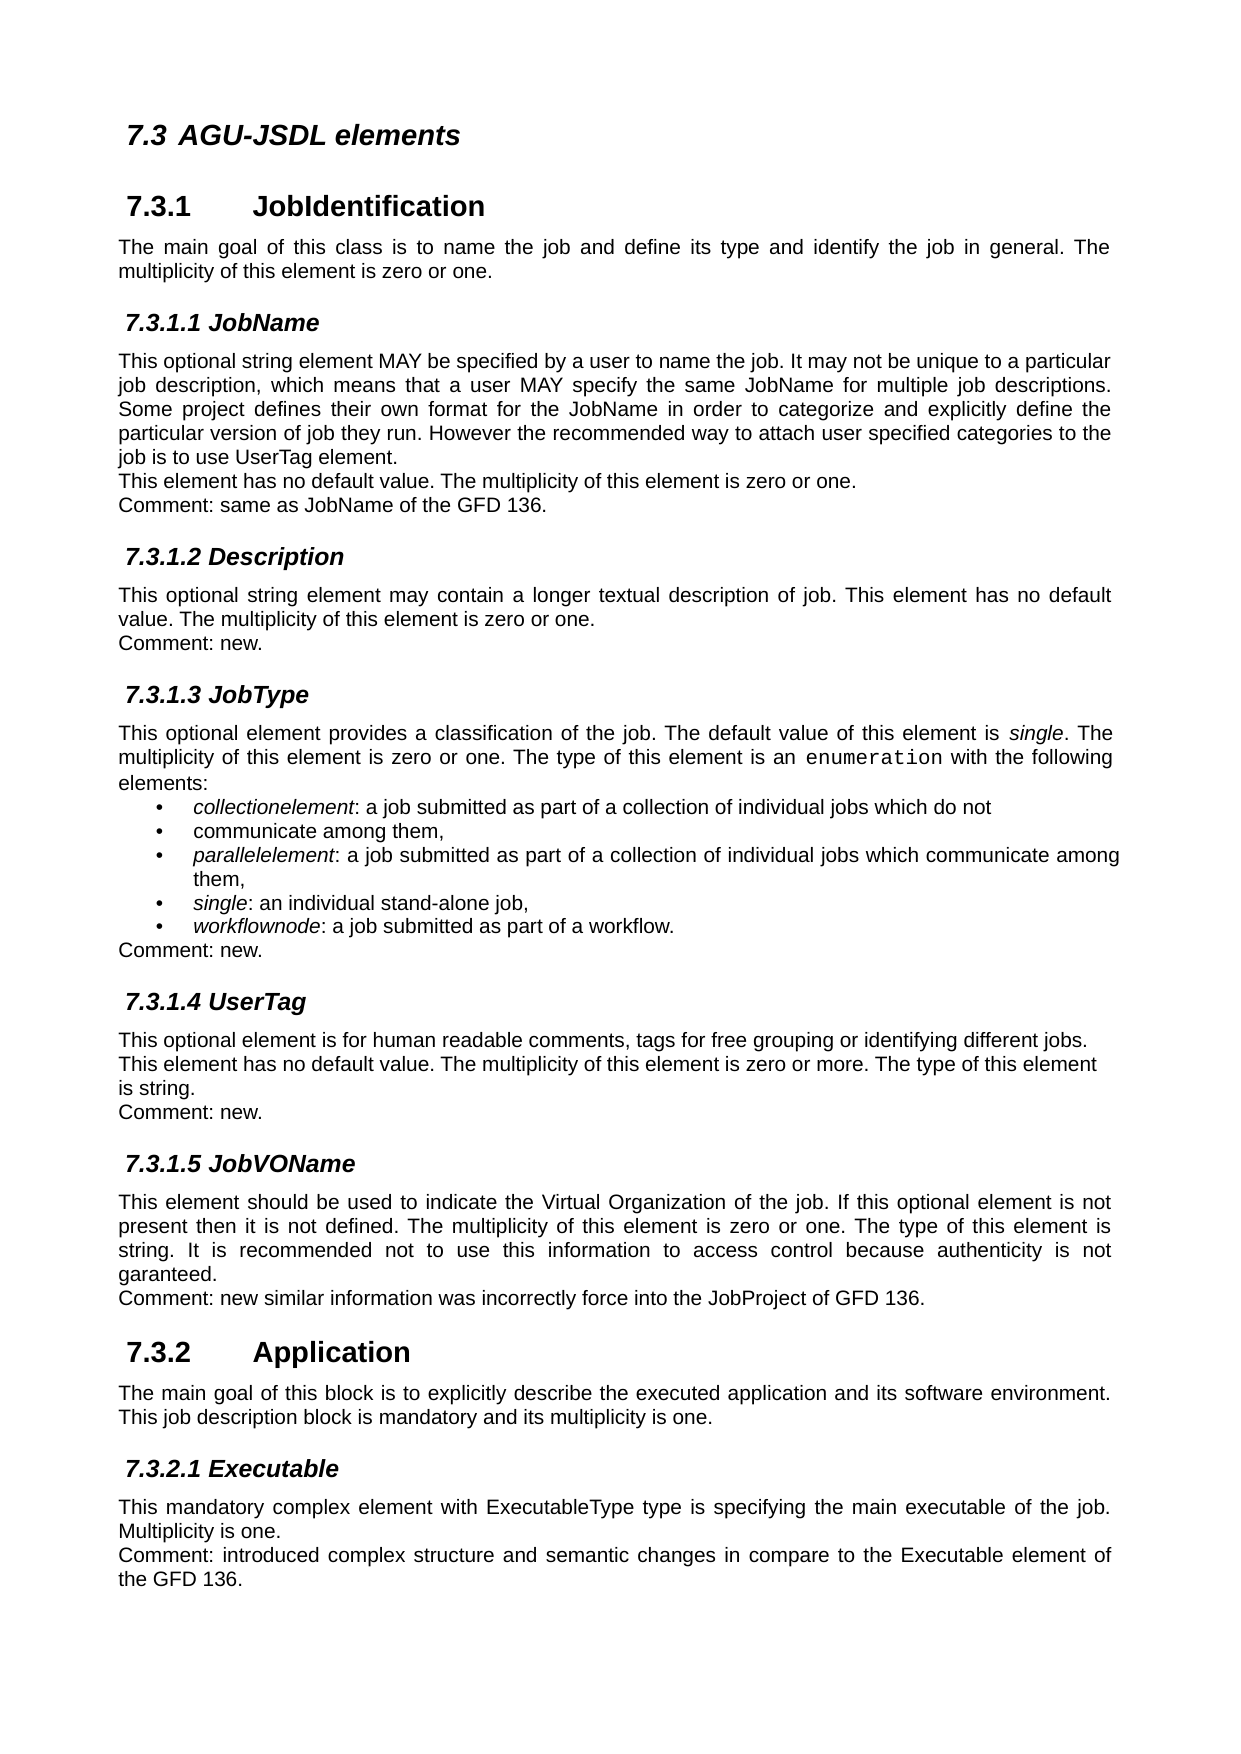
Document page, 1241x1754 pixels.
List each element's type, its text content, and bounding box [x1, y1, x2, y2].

text The main goal of this block is to explicitly describe the executed application and its software environment. This job description block is mandatory and its multiplicity is one. [118, 1381, 1113, 1429]
text This element should be used to indicate the Virtual Organization of the job. If this optional element is not present then it is not defined. The multiplicity of this element is zero or one. The type of this element is string. It is recommended not to use this information to access control because authenticity is not garanteed. [118, 1190, 1113, 1286]
subtitle JobIdentification [118, 189, 1122, 223]
text This optional string element may contain a longer textual description of job. This element has no default value. The multiplicity of this element is zero or one. [118, 583, 1113, 631]
text Comment: new. [118, 631, 1113, 655]
text Comment: new. [118, 938, 1122, 962]
subtitle Executable [118, 1454, 1113, 1482]
subtitle JobName [118, 308, 1122, 337]
text This optional element is for human readable comments, tags for free grouping or identifying different jobs. This element has no default value. The multiplicity of this element is zero or more. The type of this element is string. [118, 1028, 1113, 1100]
text This optional string element MAY be specified by a user to name the job. It may not be unique to a particular job description, which means that a user MAY specify the same JobName for multiple job descriptions. Some project defines their own format for the JobName in order to categorize and explicitly define the particular version of job they run. However the recommended way to attach user specified categories to the job is to use UserTag element. [118, 349, 1113, 469]
text The main goal of this class is to name the job and define its type and identify the job in general. The multiplicity of this element is zero or one. [118, 235, 1113, 283]
text Comment: new. [118, 1100, 1113, 1124]
subtitle JobType [118, 680, 1113, 708]
list single: an individual stand-alone job, [156, 890, 1122, 914]
list collectionelement: a job submitted as part of a collection of individual jobs which do not [156, 794, 1122, 818]
text This element has no default value. The multiplicity of this element is zero or one. [118, 469, 1113, 493]
subtitle JobVOName [118, 1149, 1113, 1178]
subtitle AGU-JSDL elements [118, 118, 1122, 152]
subtitle Application [118, 1335, 1122, 1368]
text This mandatory complex element with ExecutableType type is specifying the main executable of the job. Multiplicity is one. [118, 1495, 1113, 1543]
text This optional element provides a classification of the job. The default value of this element is single. The multiplicity of this element is zero or one. The type of this element is an enumeration with the following elements: [118, 721, 1113, 794]
list workflownode: a job submitted as part of a workflow. [156, 914, 1122, 938]
subtitle UserTag [118, 987, 1113, 1016]
list parallelelement: a job submitted as part of a collection of individual jobs which communicate among them, [156, 842, 1122, 890]
list communicate among them, [156, 818, 1122, 842]
text Comment: introduced complex structure and semantic changes in compare to the Executable element of the GFD 136. [118, 1543, 1113, 1591]
text Comment: new similar information was incorrectly force into the JobProject of GFD 136. [118, 1286, 1113, 1310]
subtitle Description [118, 542, 1113, 570]
text Comment: same as JobName of the GFD 136. [118, 493, 1113, 517]
